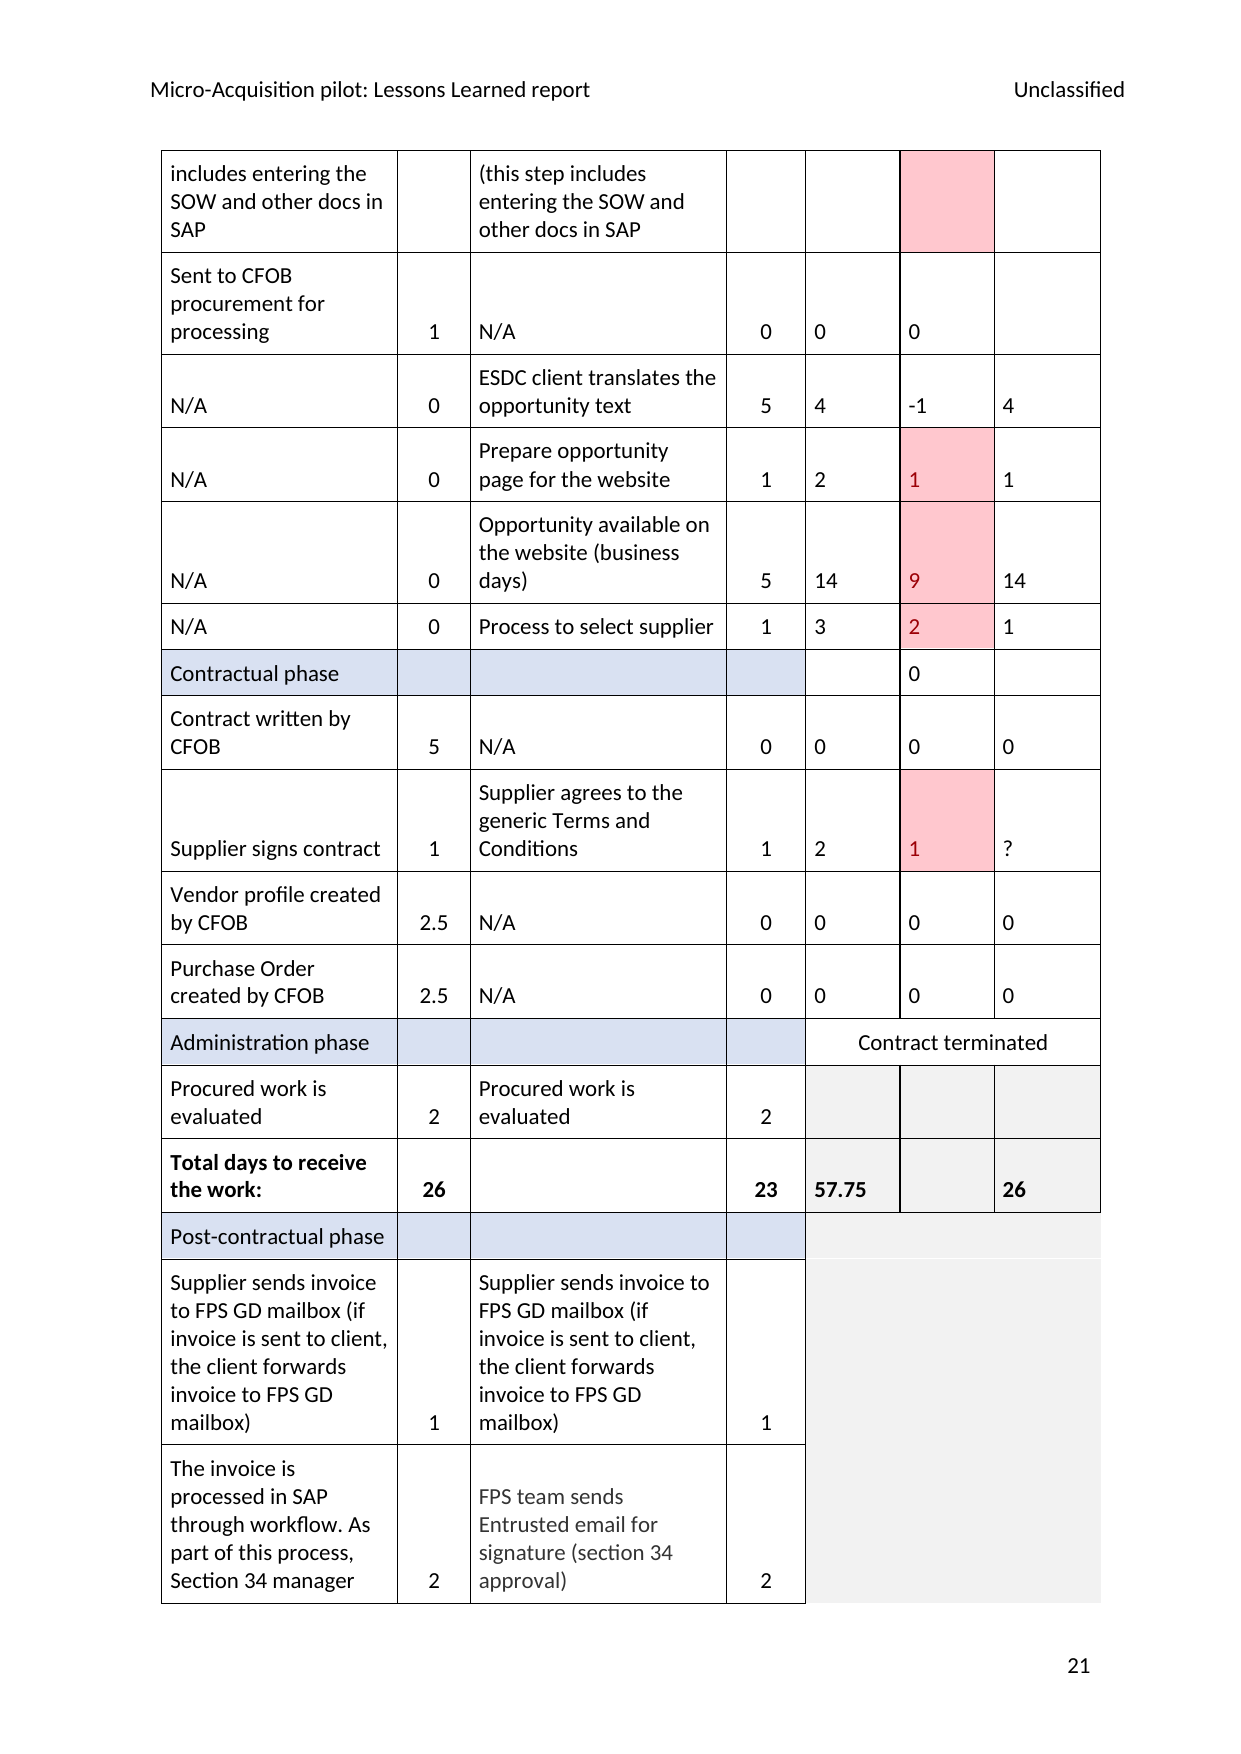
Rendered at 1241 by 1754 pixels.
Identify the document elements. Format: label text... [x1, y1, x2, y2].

table_cell 1 [995, 428, 1100, 501]
table_cell N/A [471, 253, 726, 353]
table_cell 2 [806, 428, 899, 501]
table_cell Supplier sends invoice to FPS GD mailbox (if invoice is sent to client, the client forwards invoice to FPS GD mailbox) [471, 1260, 726, 1444]
table_cell 2 [398, 1066, 470, 1138]
table_cell 1 [727, 1260, 805, 1444]
table_cell 26 [398, 1139, 470, 1212]
table_cell 1 [901, 770, 994, 871]
table_cell N/A [162, 604, 397, 648]
table_cell 0 [727, 253, 805, 353]
table_cell Total days to receive the work: [162, 1139, 397, 1212]
table_cell 1 [727, 604, 805, 648]
table_cell 2 [727, 1066, 805, 1138]
table_cell 2.5 [398, 872, 470, 944]
table_cell Vendor profile created by CFOB [162, 872, 397, 944]
table_cell 26 [995, 1139, 1100, 1212]
table_cell 23 [727, 1139, 805, 1212]
table_cell N/A [162, 502, 397, 603]
table_cell (this step includes entering the SOW and other docs in SAP [471, 151, 726, 252]
table_cell 0 [398, 428, 470, 501]
table_cell Purchase Order created by CFOB [162, 945, 397, 1018]
table_cell 2 [398, 1445, 470, 1603]
table_cell 5 [398, 696, 470, 769]
table_cell ? [995, 770, 1100, 871]
table_cell N/A [162, 428, 397, 501]
table_cell [398, 650, 470, 695]
table_cell [727, 650, 805, 695]
table_cell [900, 1444, 994, 1603]
table_cell [995, 151, 1100, 252]
table_cell [995, 253, 1100, 353]
table_cell [994, 1259, 1101, 1444]
table_cell Prepare opportunity page for the website [471, 428, 726, 501]
table_cell 0 [901, 945, 994, 1018]
table_cell [398, 1019, 470, 1064]
table_cell Contract written by CFOB [162, 696, 397, 769]
table_cell Supplier agrees to the generic Terms and Conditions [471, 770, 726, 871]
table_cell 0 [995, 945, 1100, 1018]
table_cell [806, 650, 899, 695]
table_cell Post-contractual phase [162, 1213, 397, 1258]
table_cell [398, 151, 470, 252]
table_cell 2 [727, 1445, 805, 1603]
table_cell 0 [727, 872, 805, 944]
table_cell N/A [471, 945, 726, 1018]
table_cell 57.75 [806, 1139, 899, 1212]
table_cell Contract terminated [806, 1019, 1100, 1064]
table_cell Process to select supplier [471, 604, 726, 648]
table_cell 1 [995, 604, 1100, 648]
table_cell [727, 1213, 805, 1258]
table_cell 0 [901, 872, 994, 944]
table_cell 0 [806, 696, 899, 769]
table_cell 2.5 [398, 945, 470, 1018]
table_cell [806, 1259, 900, 1444]
table_cell 0 [901, 650, 994, 695]
table_cell 14 [995, 502, 1100, 603]
table_cell [994, 1213, 1101, 1258]
table_cell [994, 1444, 1101, 1603]
table_cell [901, 1066, 994, 1138]
table_cell Administration phase [162, 1019, 397, 1064]
table_cell 0 [901, 253, 994, 353]
table_cell 1 [398, 253, 470, 353]
table_cell 0 [995, 696, 1100, 769]
table_cell [727, 1019, 805, 1064]
table_cell Supplier signs contract [162, 770, 397, 871]
table_cell -1 [901, 355, 994, 427]
table_cell 5 [727, 355, 805, 427]
table_cell [900, 1259, 994, 1444]
table_cell [900, 1213, 994, 1258]
table_cell 1 [398, 1260, 470, 1444]
table_cell Supplier sends invoice to FPS GD mailbox (if invoice is sent to client, the client forwards invoice to FPS GD mailbox) [162, 1260, 397, 1444]
table_cell [806, 1066, 899, 1138]
table_cell [901, 1139, 994, 1212]
table_cell 1 [727, 428, 805, 501]
table_cell [471, 1213, 726, 1258]
table_cell [471, 1139, 726, 1212]
table_cell Sent to CFOB procurement for processing [162, 253, 397, 353]
table_cell 0 [806, 872, 899, 944]
table_cell 0 [901, 696, 994, 769]
table_cell [995, 1066, 1100, 1138]
table_cell Procured work is evaluated [162, 1066, 397, 1138]
table_cell [995, 650, 1100, 695]
table_cell The invoice is processed in SAP through workflow. As part of this process, Section 34 manager [162, 1445, 397, 1603]
table_cell [806, 151, 899, 252]
table_cell Opportunity available on the website (business days) [471, 502, 726, 603]
table_cell [806, 1213, 900, 1258]
table_cell 0 [727, 945, 805, 1018]
table_cell Procured work is evaluated [471, 1066, 726, 1138]
table_cell 0 [995, 872, 1100, 944]
table_cell [398, 1213, 470, 1258]
table_cell 1 [727, 770, 805, 871]
table_cell [727, 151, 805, 252]
table_cell Contractual phase [162, 650, 397, 695]
table_cell includes entering the SOW and other docs in SAP [162, 151, 397, 252]
table_cell 2 [901, 604, 994, 648]
table_cell [471, 650, 726, 695]
table_cell 0 [727, 696, 805, 769]
table_cell 2 [806, 770, 899, 871]
table_cell 5 [727, 502, 805, 603]
table_cell 0 [398, 502, 470, 603]
table_cell 0 [806, 253, 899, 353]
table_cell [806, 1444, 900, 1603]
table_cell N/A [471, 696, 726, 769]
table_cell 1 [901, 428, 994, 501]
table_cell 4 [806, 355, 899, 427]
table_cell [901, 151, 994, 252]
table_cell 0 [398, 604, 470, 648]
table_cell 14 [806, 502, 899, 603]
table_cell 0 [806, 945, 899, 1018]
table_cell [471, 1019, 726, 1064]
table_cell FPS team sends Entrusted email for signature (section 34 approval) [471, 1445, 726, 1603]
table_cell N/A [162, 355, 397, 427]
table_cell 4 [995, 355, 1100, 427]
table_cell 3 [806, 604, 899, 648]
table_cell 1 [398, 770, 470, 871]
table_cell 9 [901, 502, 994, 603]
table_cell N/A [471, 872, 726, 944]
table_cell ESDC client translates the opportunity text [471, 355, 726, 427]
table_cell 0 [398, 355, 470, 427]
